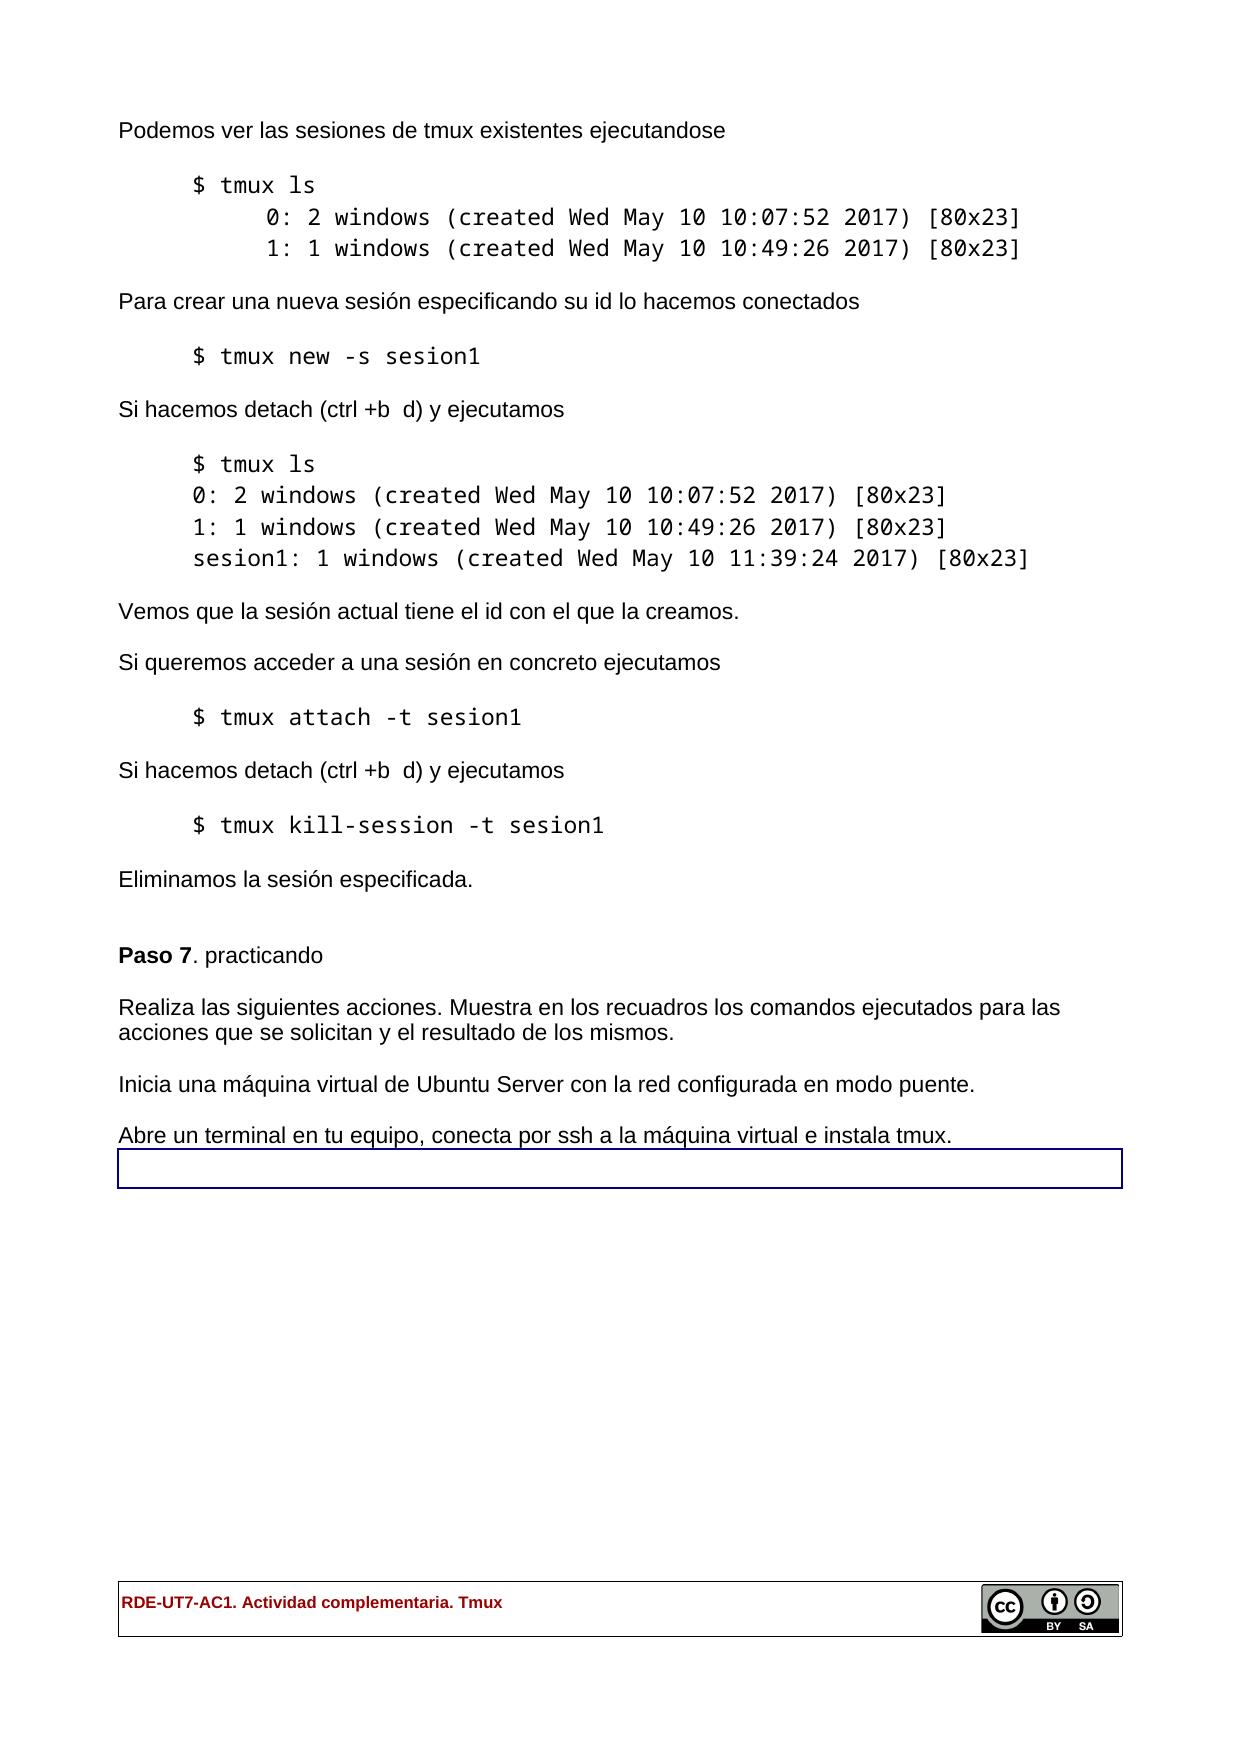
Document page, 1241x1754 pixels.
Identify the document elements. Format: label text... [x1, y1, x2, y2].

text Abre un terminal en tu equipo, conecta por ssh a la máquina virtual e instala tmux. [118, 1122, 1122, 1148]
text 1: 1 windows (created Wed May 10 10:49:26 2017) [80x23] [192, 511, 1122, 542]
text 0: 2 windows (created Wed May 10 10:07:52 2017) [80x23] [192, 479, 1122, 511]
text Realiza las siguientes acciones. Muestra en los recuadros los comandos ejecutados para las acciones que se solicitan y el resultado de los mismos. [118, 994, 1122, 1046]
text Paso 7. practicando [118, 943, 1122, 969]
text Vemos que la sesión actual tiene el id con el que la creamos. [118, 599, 1122, 624]
text Inicia una máquina virtual de Ubuntu Server con la red configurada en modo puente. [118, 1071, 1122, 1097]
text 1: 1 windows (created Wed May 10 10:49:26 2017) [80x23] [266, 232, 1122, 263]
text $ tmux new -s sesion1 [192, 340, 1122, 371]
text $ tmux kill-session -t sesion1 [192, 809, 1122, 841]
text Para crear una nueva sesión especificando su id lo hacemos conectados [118, 289, 1122, 314]
text Eliminamos la sesión especificada. [118, 866, 1122, 892]
text $ tmux attach -t sesion1 [192, 701, 1122, 732]
text Si queremos acceder a una sesión en concreto ejecutamos [118, 650, 1122, 676]
text Podemos ver las sesiones de tmux existentes ejecutandose [118, 118, 1122, 144]
text Si hacemos detach (ctrl +b d) y ejecutamos [118, 397, 1122, 422]
text Si hacemos detach (ctrl +b d) y ejecutamos [118, 758, 1122, 784]
text $ tmux ls [192, 448, 1122, 479]
text $ tmux ls [192, 169, 1122, 201]
text 0: 2 windows (created Wed May 10 10:07:52 2017) [80x23] [266, 201, 1122, 232]
picture [981, 1584, 1119, 1633]
text sesion1: 1 windows (created Wed May 10 11:39:24 2017) [80x23] [192, 542, 1122, 573]
table_header [119, 1150, 1121, 1187]
